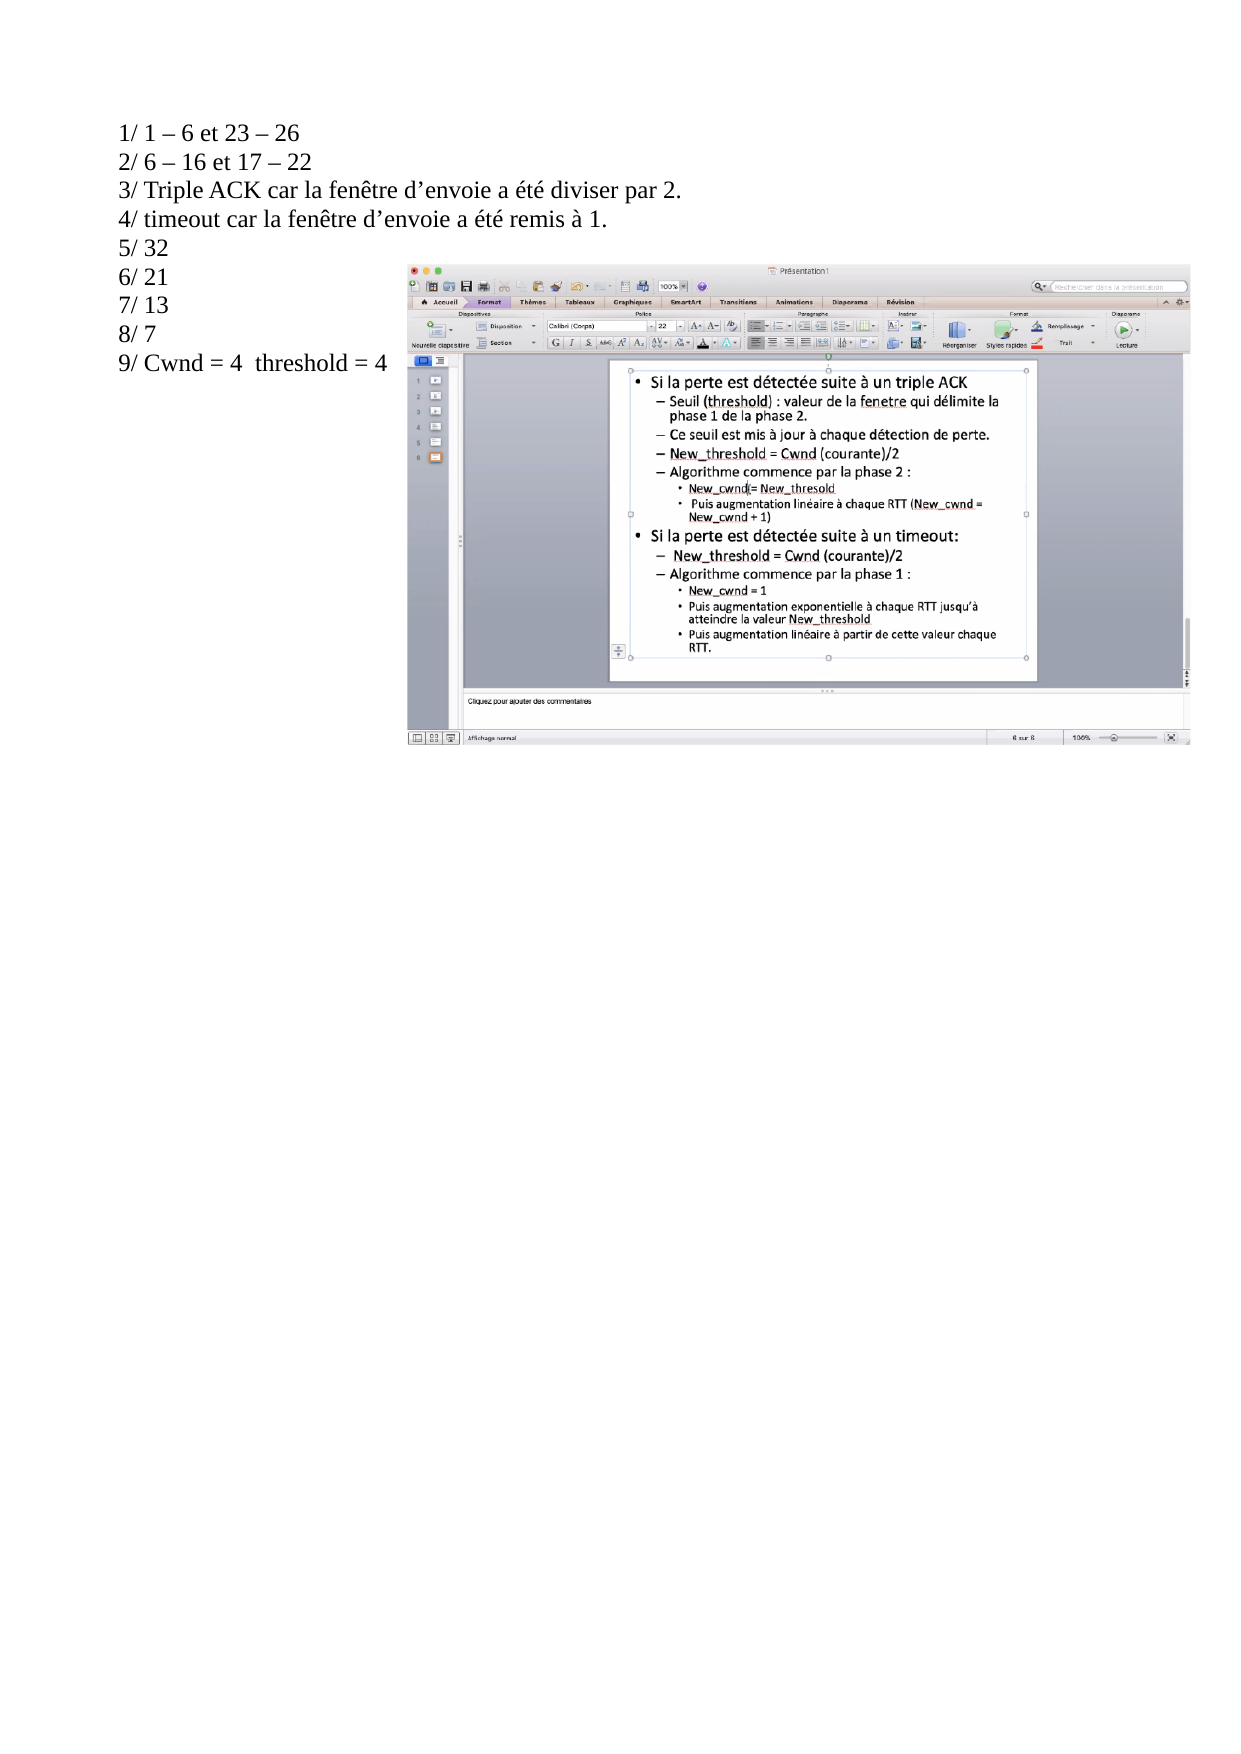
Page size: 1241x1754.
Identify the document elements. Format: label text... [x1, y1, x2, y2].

text 1/ 1 – 6 et 23 – 26 [118, 118, 1122, 147]
text 4/ timeout car la fenêtre d’envoie a été remis à 1. [118, 204, 1122, 233]
text 7/ 13 [118, 291, 407, 319]
picture [407, 264, 1191, 745]
text 2/ 6 – 16 et 17 – 22 [118, 147, 1122, 176]
text 3/ Triple ACK car la fenêtre d’envoie a été diviser par 2. [118, 176, 1122, 204]
text 9/ Cwnd = 4 threshold = 4 [118, 348, 407, 377]
text 6/ 21 [118, 262, 1122, 291]
text 8/ 7 [118, 319, 407, 348]
text 5/ 32 [118, 233, 1122, 262]
